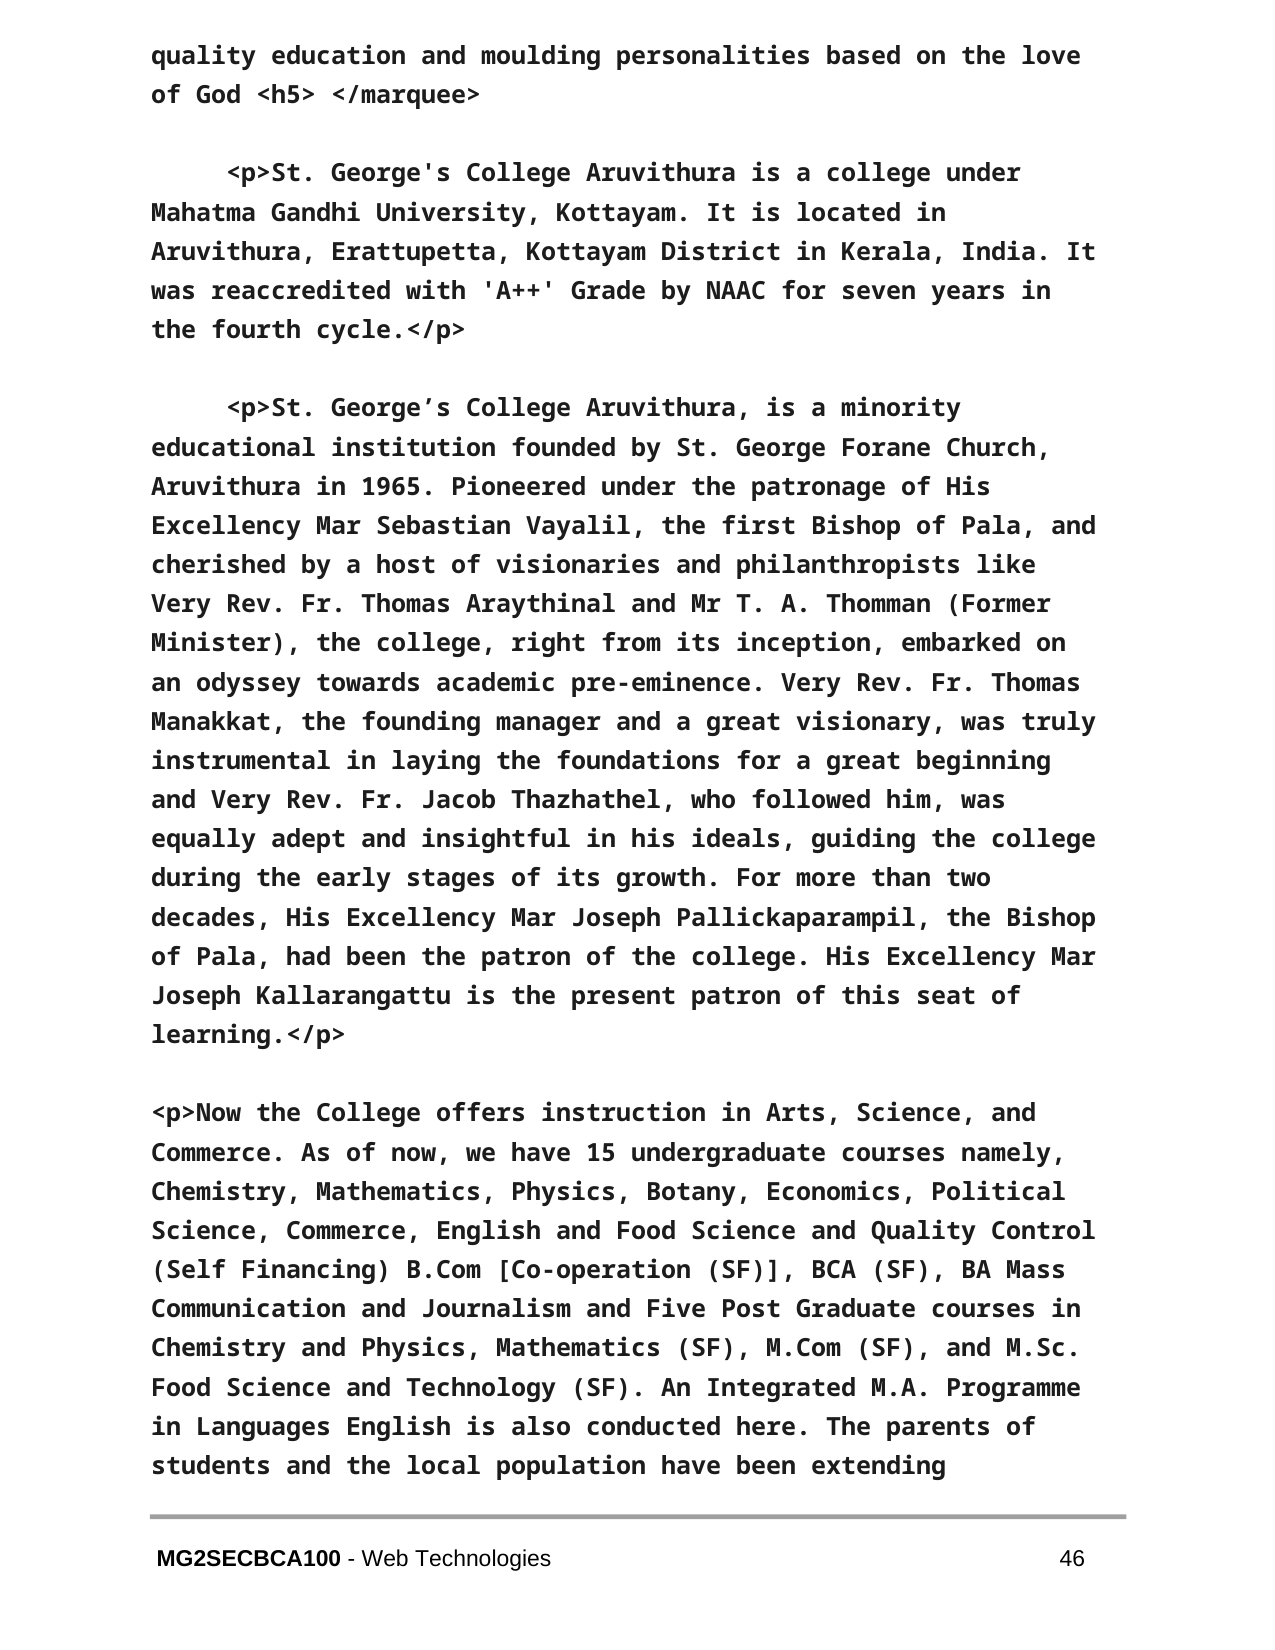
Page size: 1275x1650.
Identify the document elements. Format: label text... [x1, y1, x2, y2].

table_header quality education and moulding personalities based on the love of God <h5> </marquee> <p>St. George's College Aruvithura is a college under Mahatma Gandhi University, Kottayam. It is located in Aruvithura, Erattupetta, Kottayam District in Kerala, India. It was reaccredited with 'A++' Grade by NAAC for seven years in the fourth cycle.</p> <p>St. George’s College Aruvithura, is a minority educational institution founded by St. George Forane Church, Aruvithura in 1965. Pioneered under the patronage of His Excellency Mar Sebastian Vayalil, the first Bishop of Pala, and cherished by a host of visionaries and philanthropists like Very Rev. Fr. Thomas Araythinal and Mr T. A. Thomman (Former Minister), the college, right from its inception, embarked on an odyssey towards academic pre-eminence. Very Rev. Fr. Thomas Manakkat, the founding manager and a great visionary, was truly instrumental in laying the foundations for a great beginning and Very Rev. Fr. Jacob Thazhathel, who followed him, was equally adept and insightful in his ideals, guiding the college during the early stages of its growth. For more than two decades, His Excellency Mar Joseph Pallickaparampil, the Bishop of Pala, had been the patron of the college. His Excellency Mar Joseph Kallarangattu is the present patron of this seat of learning.</p> <p>Now the College offers instruction in Arts, Science, and Commerce. As of now, we have 15 undergraduate courses namely, Chemistry, Mathematics, Physics, Botany, Economics, Political Science, Commerce, English and Food Science and Quality Control (Self Financing) B.Com [Co-operation (SF)], BCA (SF), BA Mass Communication and Journalism and Five Post Graduate courses in Chemistry and Physics, Mathematics (SF), M.Com (SF), and M.Sc. Food Science and Technology (SF). An Integrated M.A. Programme in Languages English is also conducted here. The parents of students and the local population have been extending [140, 38, 1110, 1482]
